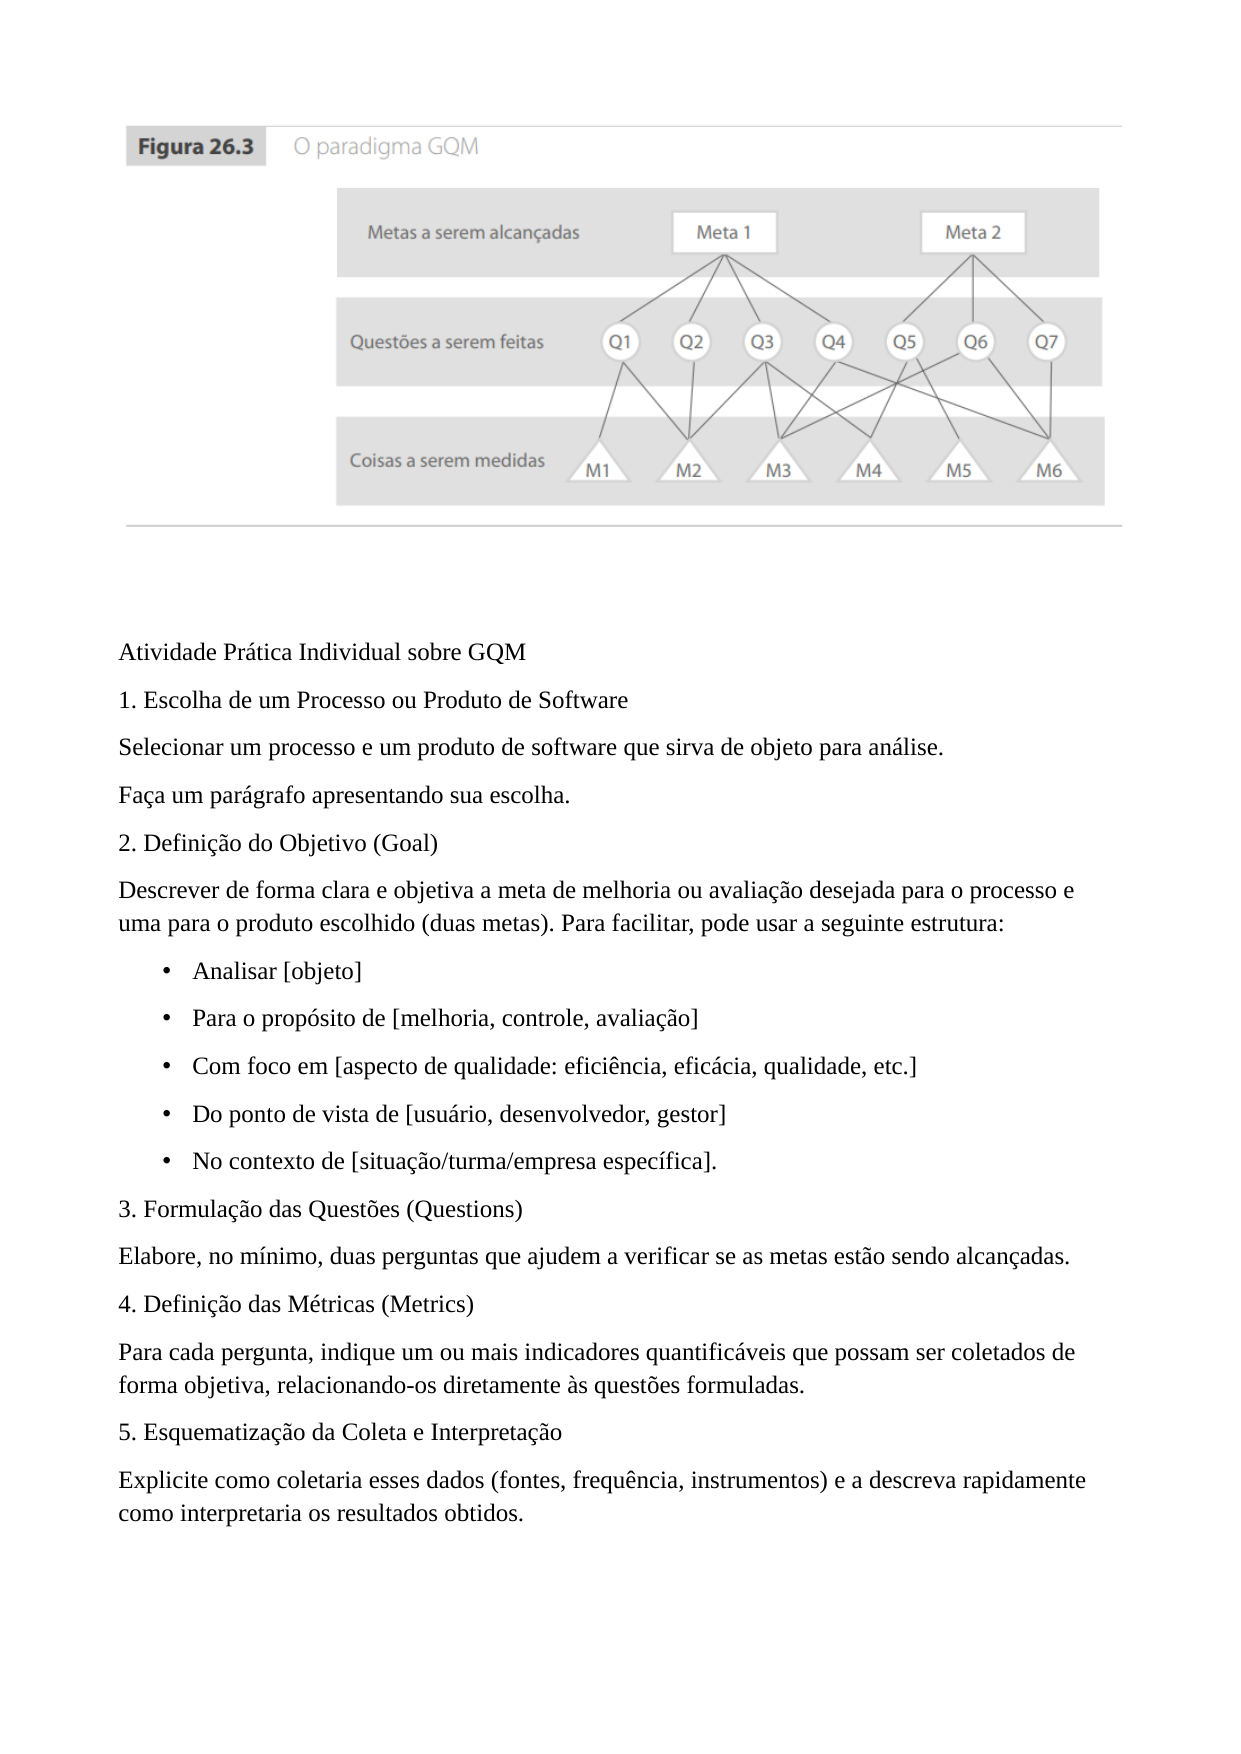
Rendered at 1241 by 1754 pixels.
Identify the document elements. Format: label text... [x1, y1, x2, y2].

picture [118, 118, 1123, 538]
text 4. Definição das Métricas (Metrics) [118, 1289, 1122, 1318]
text Faça um parágrafo apresentando sua escolha. [118, 780, 1122, 809]
text Descrever de forma clara e objetiva a meta de melhoria ou avaliação desejada para o processo e uma para o produto escolhido (duas metas). Para facilitar, pode usar a seguinte estrutura: [118, 875, 1122, 937]
text Explicite como coletaria esses dados (fontes, frequência, instrumentos) e a descreva rapidamente como interpretaria os resultados obtidos. [118, 1465, 1122, 1527]
text Selecionar um processo e um produto de software que sirva de objeto para análise. [118, 732, 1122, 761]
list Para o propósito de [melhoria, controle, avaliação] [162, 1003, 1122, 1032]
list Analisar [objeto] [162, 956, 1122, 984]
list No contexto de [situação/turma/empresa específica]. [162, 1146, 1122, 1175]
text Elabore, no mínimo, duas perguntas que ajudem a verificar se as metas estão sendo alcançadas. [118, 1241, 1122, 1270]
list Com foco em [aspecto de qualidade: eficiência, eficácia, qualidade, etc.] [162, 1051, 1122, 1080]
list Do ponto de vista de [usuário, desenvolvedor, gestor] [162, 1099, 1122, 1127]
text Atividade Prática Individual sobre GQM [118, 637, 1122, 666]
text Para cada pergunta, indique um ou mais indicadores quantificáveis que possam ser coletados de forma objetiva, relacionando-os diretamente às questões formuladas. [118, 1337, 1122, 1398]
text 1. Escolha de um Processo ou Produto de Software [118, 685, 1122, 713]
text 2. Definição do Objetivo (Goal) [118, 828, 1122, 856]
text 3. Formulação das Questões (Questions) [118, 1194, 1122, 1223]
text 5. Esquematização da Coleta e Interpretação [118, 1417, 1122, 1446]
